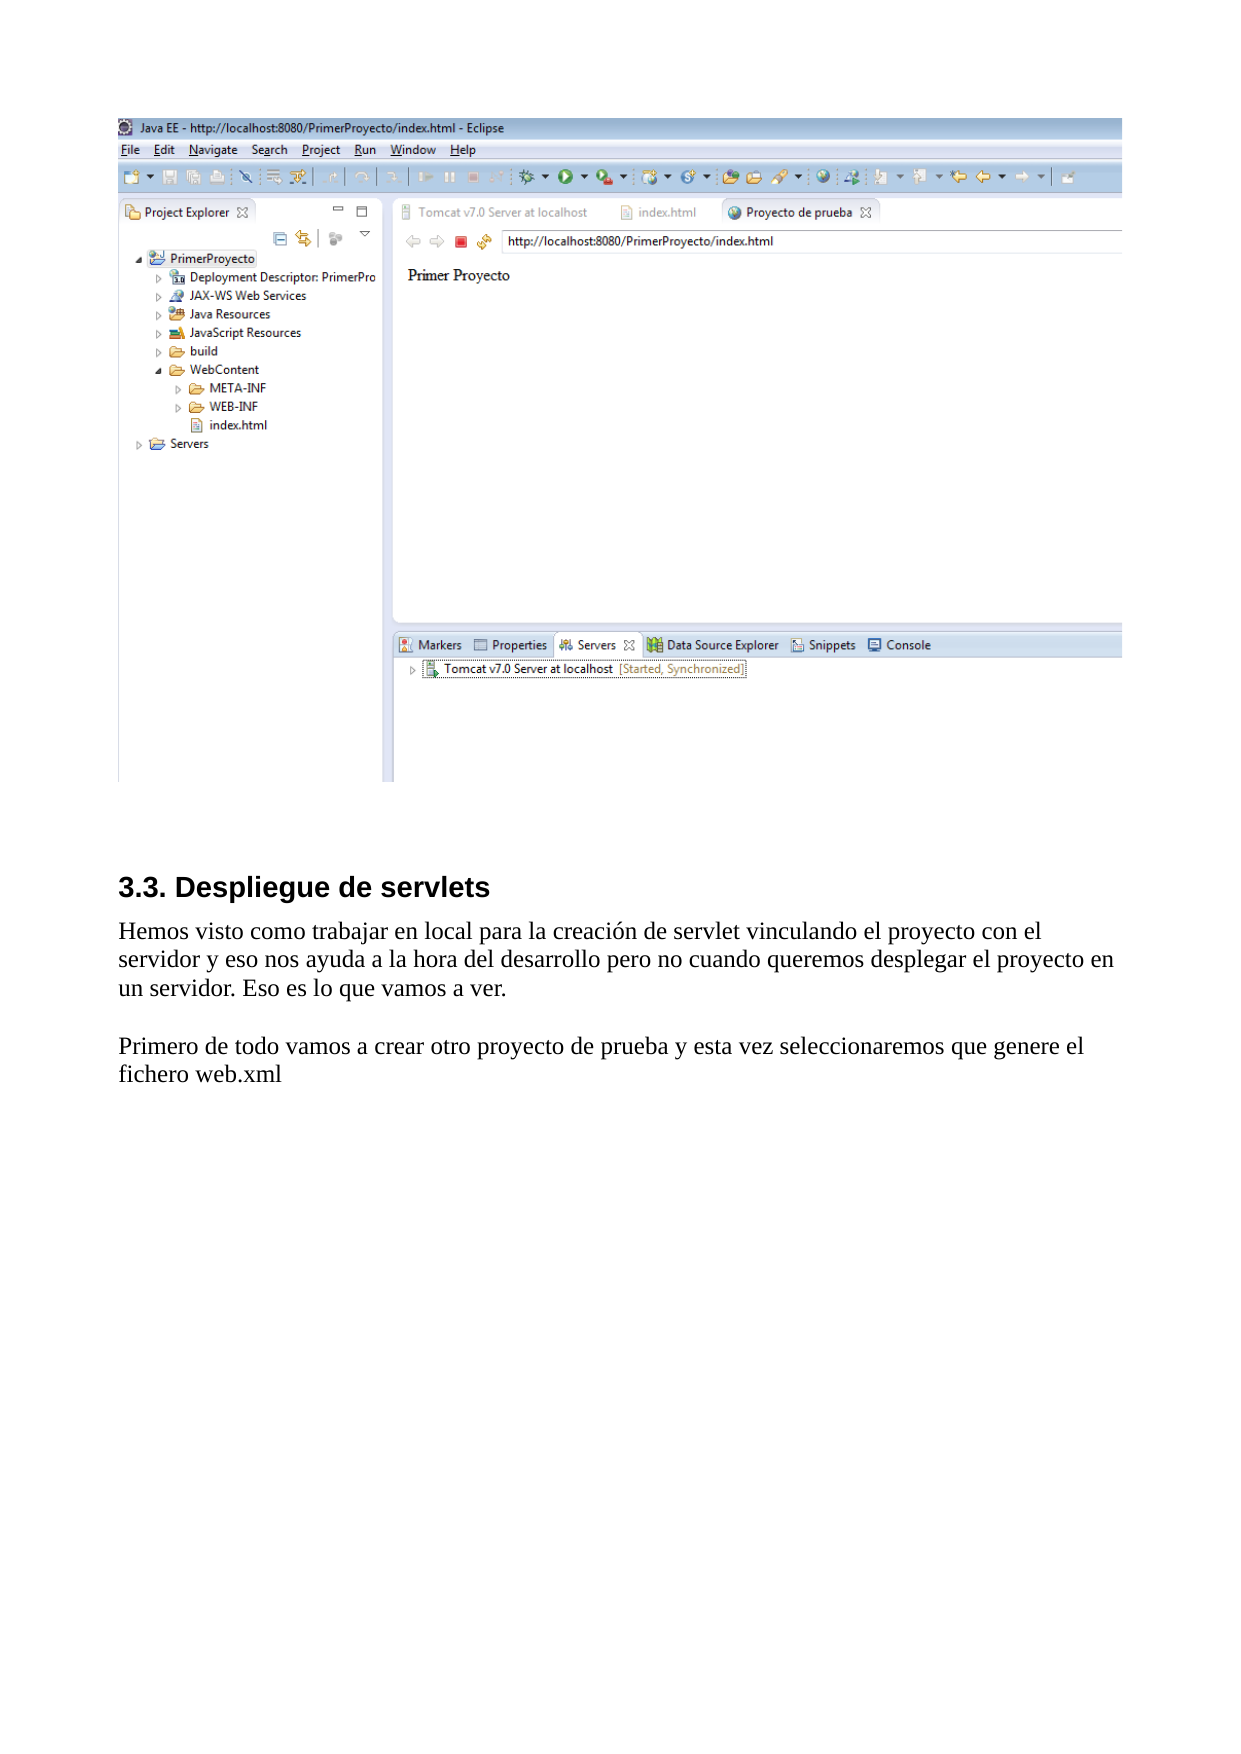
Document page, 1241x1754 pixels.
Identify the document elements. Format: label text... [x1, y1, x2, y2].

text Primero de todo vamos a crear otro proyecto de prueba y esta vez seleccionaremos que genere el fichero web.xml [118, 1031, 1122, 1088]
picture [118, 118, 1123, 782]
text Hemos visto como trabajar en local para la creación de servlet vinculando el proyecto con el servidor y eso nos ayuda a la hora del desarrollo pero no cuando queremos desplegar el proyecto en un servidor. Eso es lo que vamos a ver. [118, 916, 1122, 1002]
subtitle 3.3. Despliegue de servlets [118, 870, 1122, 903]
